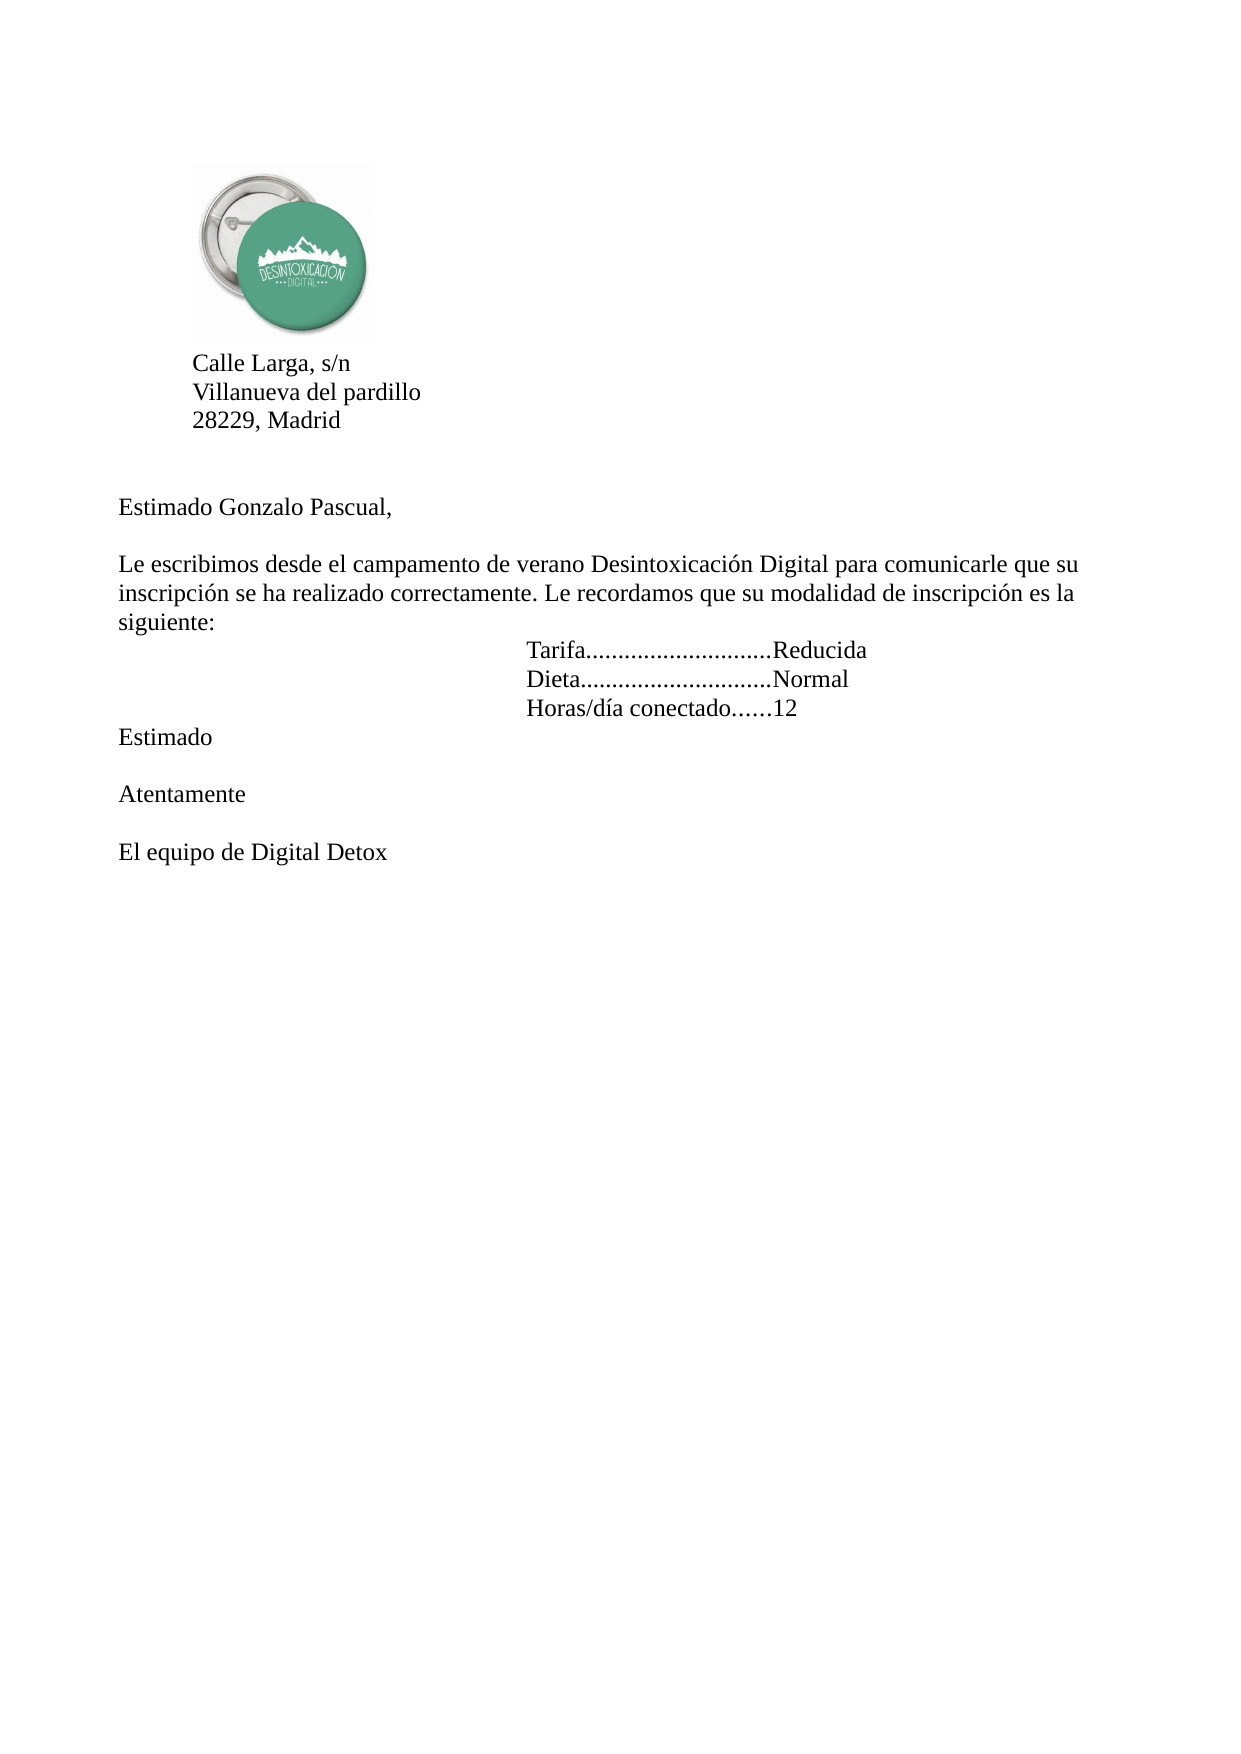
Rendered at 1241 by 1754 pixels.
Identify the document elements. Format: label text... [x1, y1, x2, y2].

text Estimado Gonzalo Pascual, [118, 492, 1122, 521]
text inscripción se ha realizado correctamente. Le recordamos que su modalidad de inscripción es la [118, 578, 1122, 607]
text Atentamente [118, 779, 1122, 808]
text Dieta Normal [118, 664, 1122, 693]
text Calle Larga, s/n [118, 348, 1122, 377]
text Tarifa Reducida [118, 636, 1122, 664]
text Estimado [118, 722, 1122, 751]
text El equipo de Digital Detox [118, 837, 1122, 866]
text Horas/día conectado 12 [118, 693, 1122, 722]
text siguiente: [118, 607, 1122, 636]
picture [191, 165, 376, 344]
text 28229, Madrid [118, 406, 1122, 434]
text Villanueva del pardillo [118, 377, 1122, 406]
text Le escribimos desde el campamento de verano Desintoxicación Digital para comunicarle que su [118, 549, 1122, 578]
